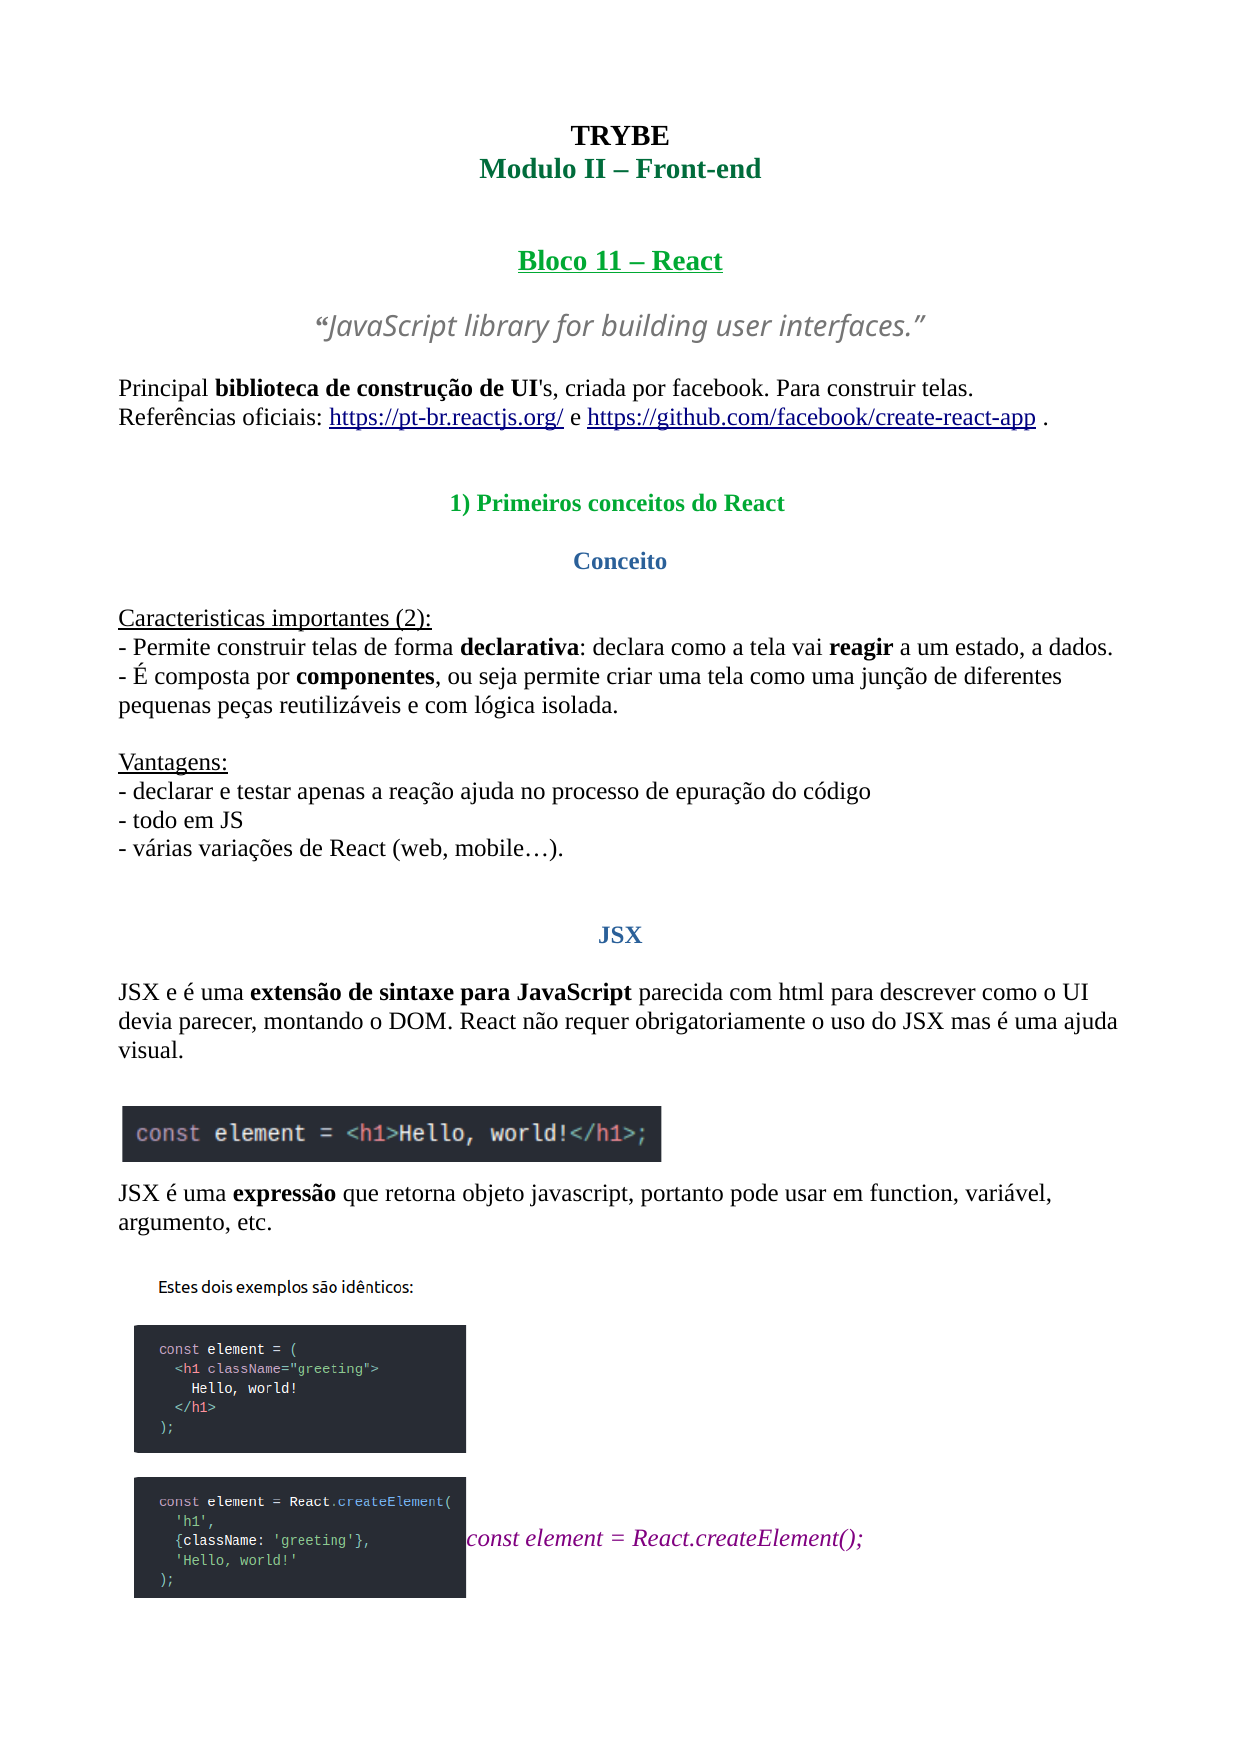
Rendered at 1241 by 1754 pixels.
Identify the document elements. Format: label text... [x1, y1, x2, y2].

text TRYBE [118, 118, 1122, 152]
text - Permite construir telas de forma declarativa: declara como a tela vai reagir a um estado, a dados. [118, 632, 1122, 661]
text - declarar e testar apenas a reação ajuda no processo de epuração do código [118, 776, 1122, 805]
picture [122, 1106, 662, 1162]
text “JavaScript library for building user interfaces.” [118, 305, 1122, 345]
text JSX e é uma extensão de sintaxe para JavaScript parecida com html para descrever como o UI devia parecer, montando o DOM. React não requer obrigatoriamente o uso do JSX mas é uma ajuda visual. [118, 977, 1122, 1063]
text Modulo II – Front-end [118, 152, 1122, 185]
text Bloco 11 – React [118, 243, 1122, 276]
text JSX [118, 920, 1122, 948]
picture [134, 1269, 467, 1598]
text - todo em JS [118, 805, 1122, 833]
text - É composta por componentes, ou seja permite criar uma tela como uma junção de diferentes pequenas peças reutilizáveis e com lógica isolada. [118, 661, 1122, 718]
text 1) Primeiros conceitos do React [118, 488, 1122, 517]
text Caracteristicas importantes (2): [118, 603, 1122, 632]
text Referências oficiais: https://pt-br.reactjs.org/ e https://github.com/facebook/create-react-app . [118, 402, 1122, 431]
text const element = React.createElement(); [467, 1523, 1122, 1552]
text - várias variações de React (web, mobile…). [118, 833, 1122, 862]
text Principal biblioteca de construção de UI's, criada por facebook. Para construir telas. [118, 373, 1122, 402]
text Vantagens: [118, 747, 1122, 776]
text JSX é uma expressão que retorna objeto javascript, portanto pode usar em function, variável, argumento, etc. [118, 1178, 1122, 1236]
text Conceito [118, 546, 1122, 575]
